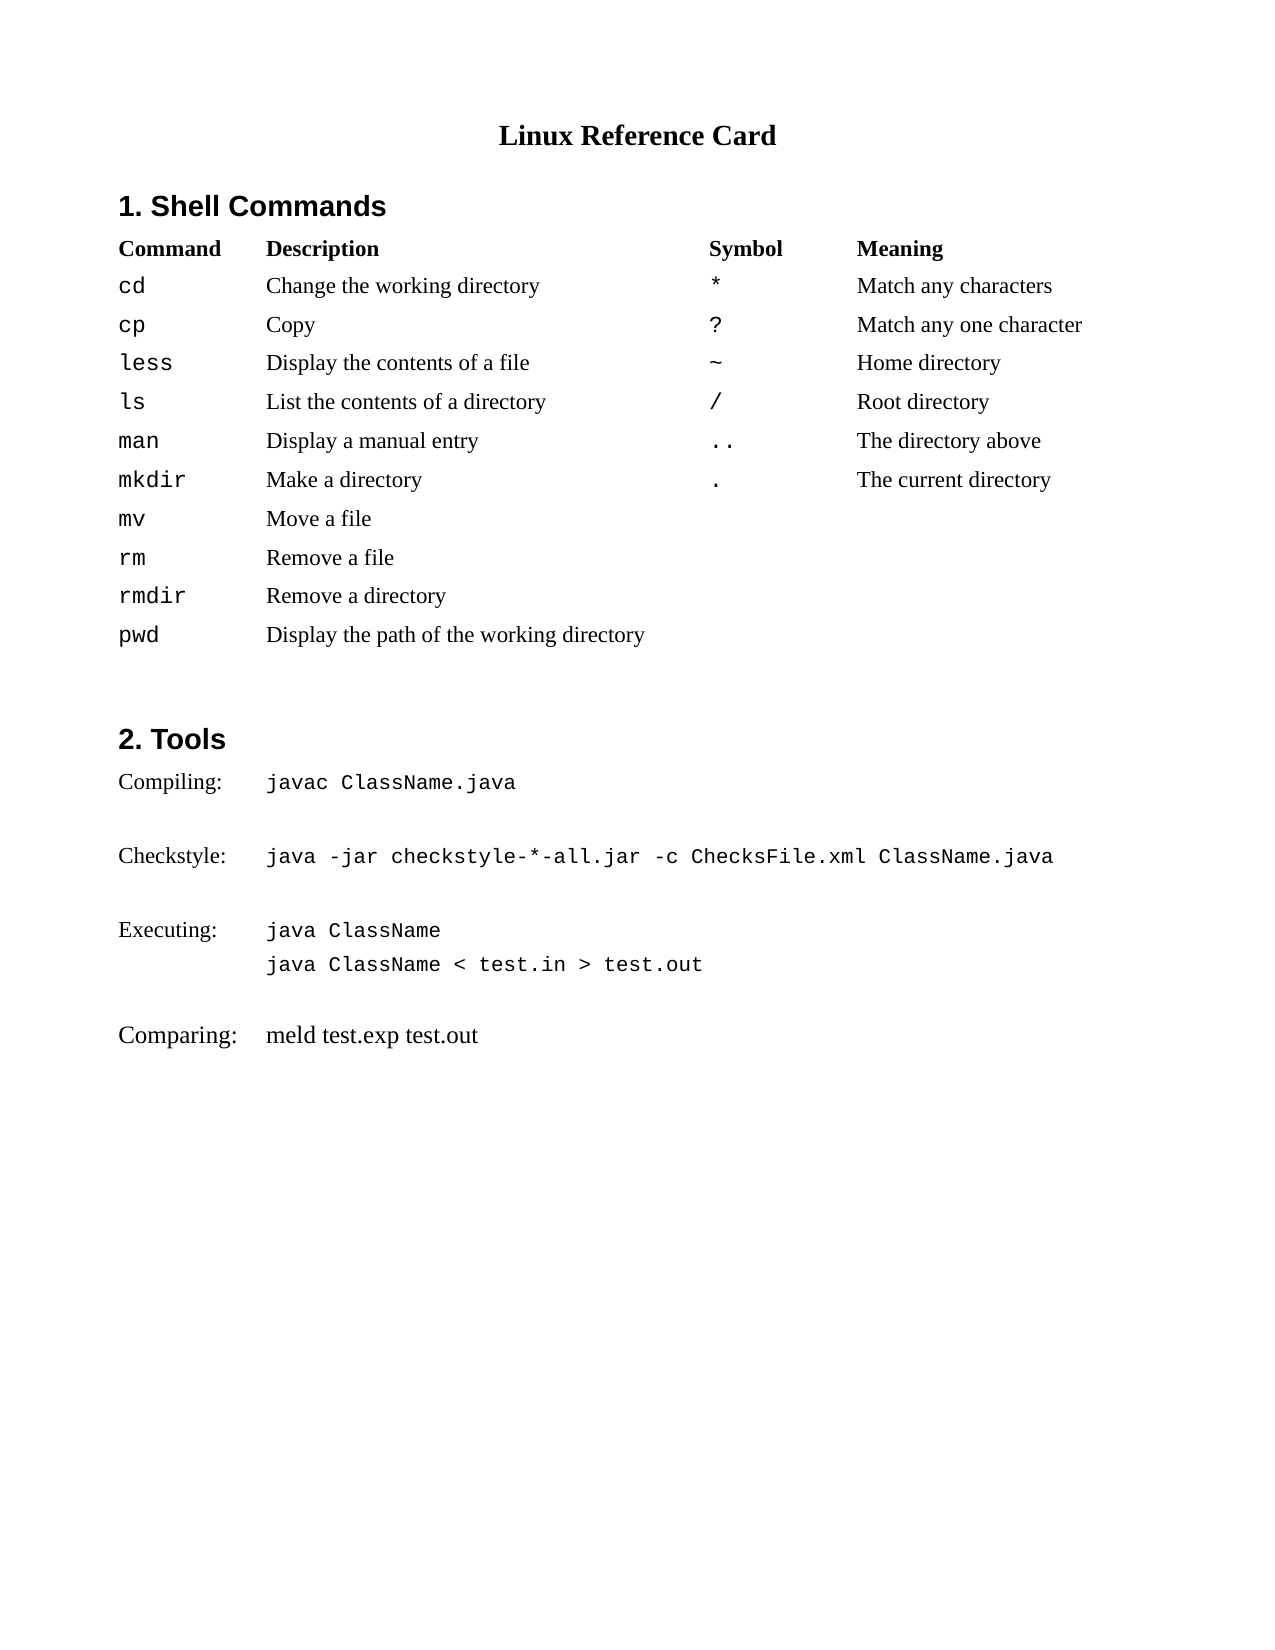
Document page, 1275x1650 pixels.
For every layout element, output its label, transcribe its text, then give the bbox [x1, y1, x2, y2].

text mkdir Make a directory . The current directory [118, 466, 1157, 494]
text cp Copy ? Match any one character [118, 311, 1157, 339]
text rm Remove a file [118, 544, 1157, 572]
text Linux Reference Card [118, 118, 1157, 152]
text Command Description Symbol Meaning [118, 235, 1157, 262]
text rmdir Remove a directory [118, 583, 1157, 611]
text Executing: java ClassName [118, 916, 1157, 944]
text mv Move a file [118, 505, 1157, 533]
text cd Change the working directory * Match any characters [118, 272, 1157, 300]
subtitle 1. Shell Commands [118, 189, 1157, 223]
text man Display a manual entry .. The directory above [118, 427, 1157, 455]
text java ClassName < test.in > test.out [118, 954, 1157, 978]
text Checkstyle: java -jar checkstyle-*-all.jar -c ChecksFile.xml ClassName.java [118, 842, 1157, 870]
text Compiling: javac ClassName.java [118, 768, 1157, 795]
text Comparing: meld test.exp test.out [118, 1020, 1157, 1048]
subtitle 2. Tools [118, 722, 1157, 755]
text less Display the contents of a file ~ Home directory [118, 349, 1157, 378]
text pwd Display the path of the working directory [118, 621, 1157, 650]
text ls List the contents of a directory / Root directory [118, 388, 1157, 417]
